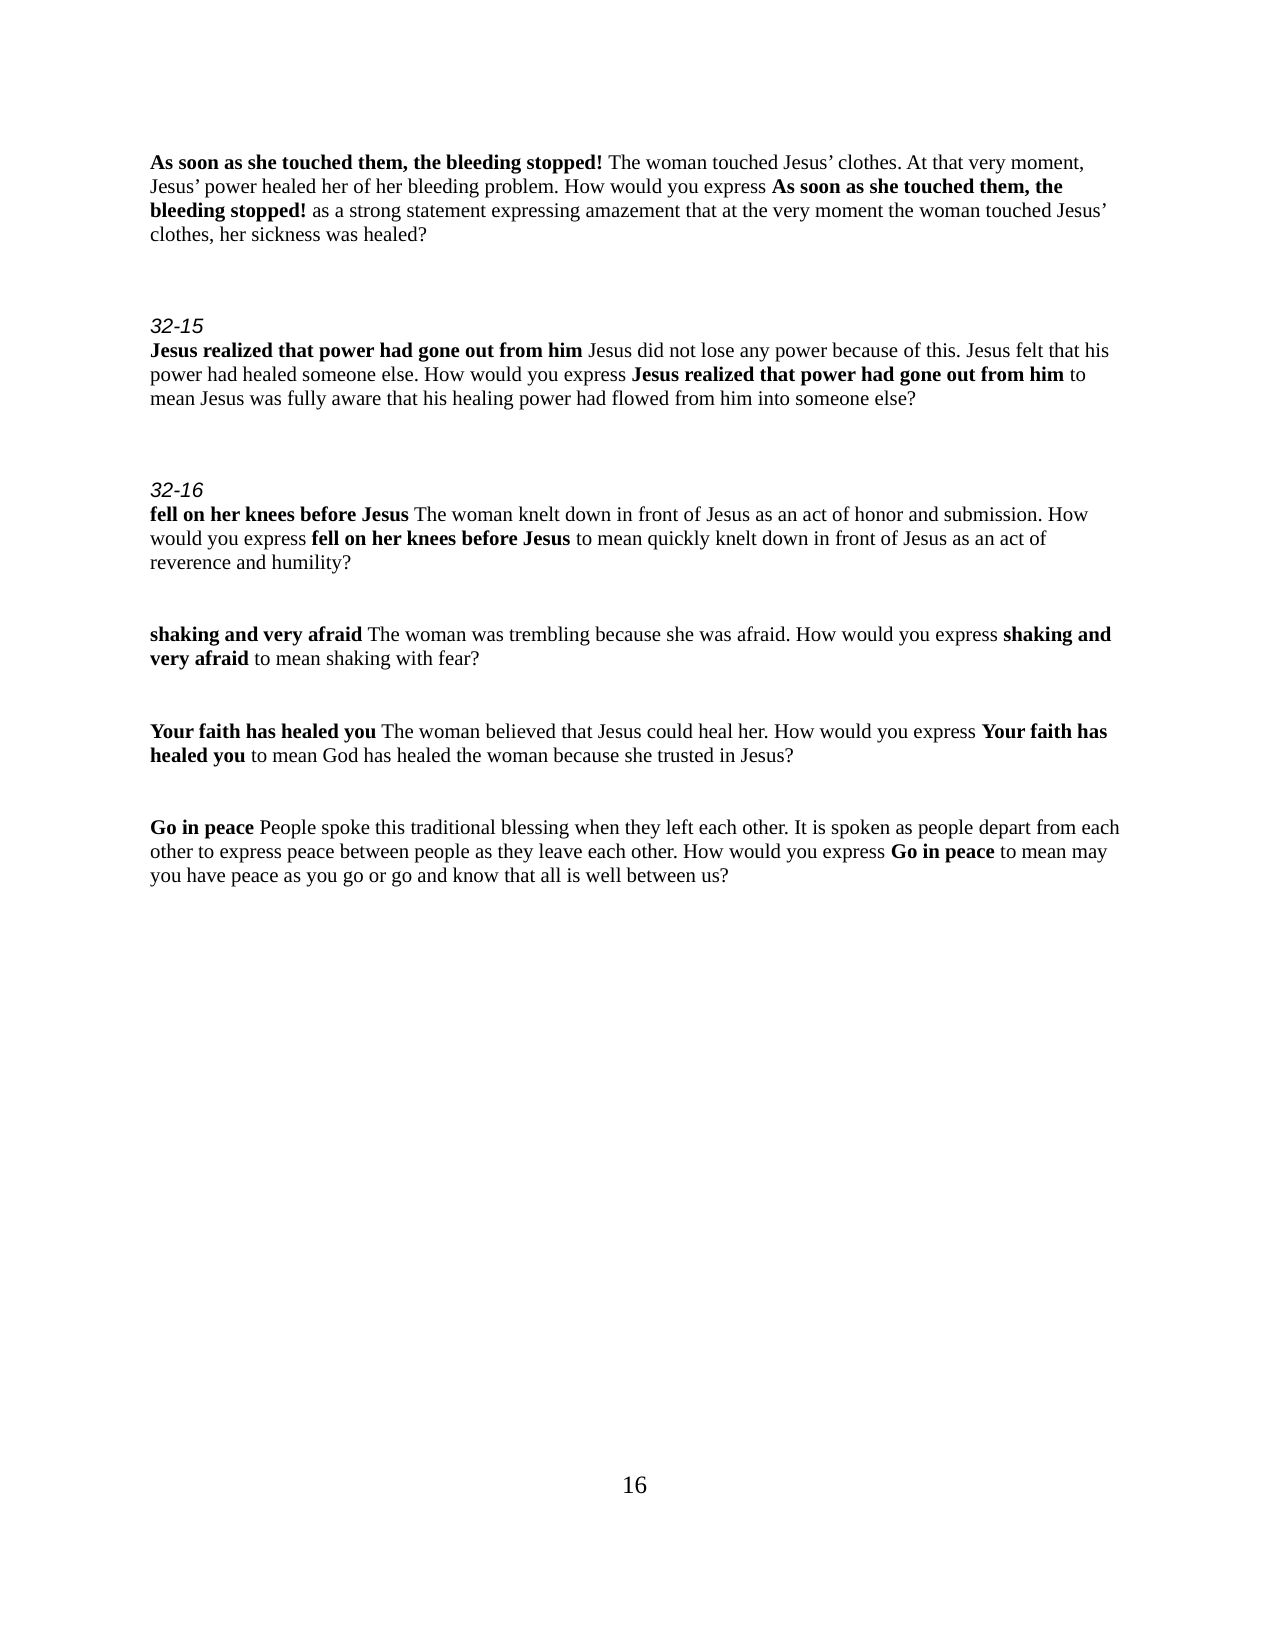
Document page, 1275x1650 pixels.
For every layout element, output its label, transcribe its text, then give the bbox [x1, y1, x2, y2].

text Your faith has healed you The woman believed that Jesus could heal her. How would you express Your faith has healed you to mean God has healed the woman because she trusted in Jesus? [150, 718, 1125, 767]
subtitle 32-16 [150, 478, 1125, 502]
text Jesus realized that power had gone out from him Jesus did not lose any power because of this. Jesus felt that his power had healed someone else. How would you express Jesus realized that power had gone out from him to mean Jesus was fully aware that his healing power had flowed from him into someone else? [150, 338, 1125, 410]
text fell on her knees before Jesus The woman knelt down in front of Jesus as an act of honor and submission. How would you express fell on her knees before Jesus to mean quickly knelt down in front of Jesus as an act of reverence and humility? [150, 502, 1125, 574]
text shaking and very afraid The woman was trembling because she was afraid. How would you express shaking and very afraid to mean shaking with fear? [150, 622, 1125, 670]
text Go in peace People spoke this traditional blessing when they left each other. It is spoken as people depart from each other to express peace between people as they leave each other. How would you express Go in peace to mean may you have peace as you go or go and know that all is well between us? [150, 815, 1125, 887]
text As soon as she touched them, the bleeding stopped! The woman touched Jesus’ clothes. At that very moment, Jesus’ power healed her of her bleeding problem. How would you express As soon as she touched them, the bleeding stopped! as a strong statement expressing amazement that at the very moment the woman touched Jesus’ clothes, her sickness was healed? [150, 150, 1125, 246]
subtitle 32-15 [150, 314, 1125, 338]
